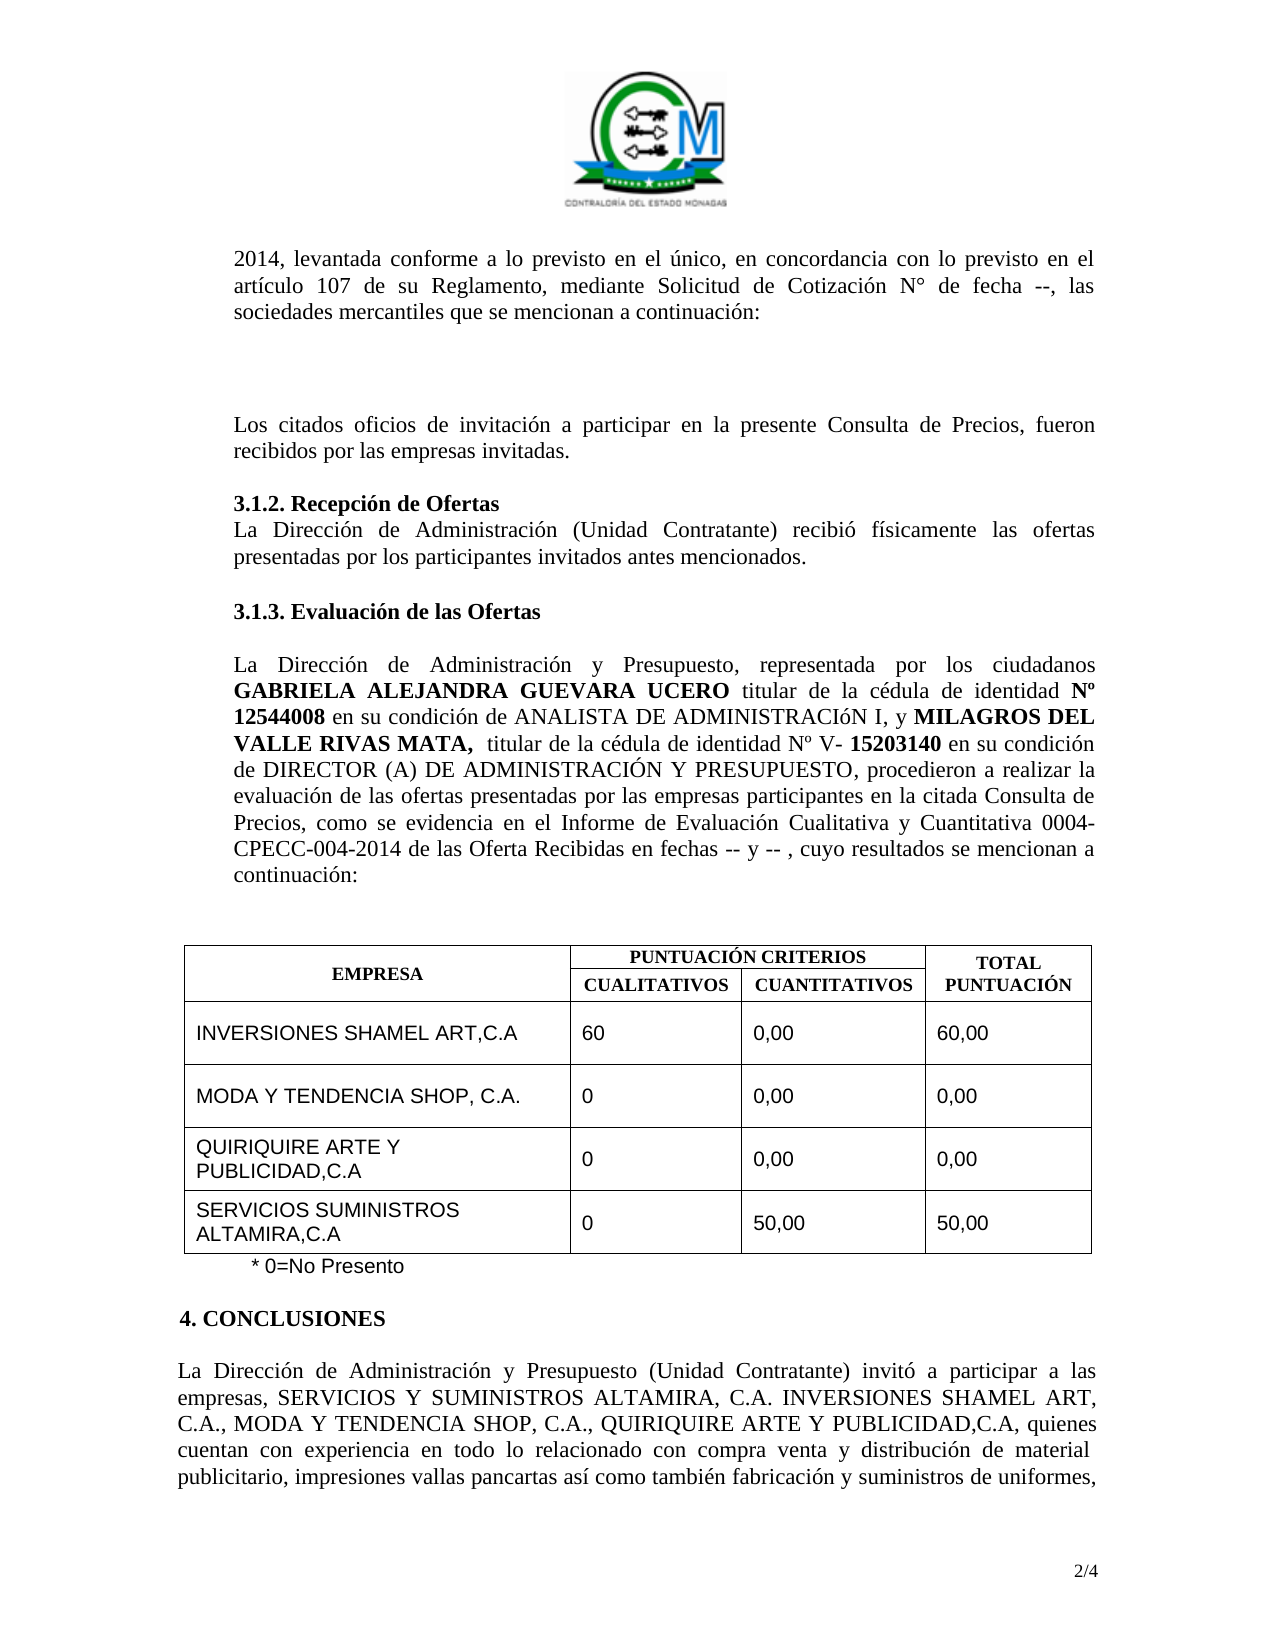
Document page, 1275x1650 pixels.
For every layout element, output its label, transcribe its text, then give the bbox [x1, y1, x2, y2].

table_cell 0 [571, 1191, 741, 1253]
text La Dirección de Administración y Presupuesto (Unidad Contratante) invitó a participar a las empresas, SERVICIOS Y SUMINISTROS ALTAMIRA, C.A. INVERSIONES SHAMEL ART, C.A., MODA Y TENDENCIA SHOP, C.A., QUIRIQUIRE ARTE Y PUBLICIDAD,C.A, quienes cuentan con experiencia en todo lo relacionado con compra venta y distribución de material publicitario, impresiones vallas pancartas así como también fabricación y suministros de uniformes, [177, 1357, 1098, 1489]
table_cell CUANTITATIVOS [742, 969, 925, 1001]
text 3.1.2. Recepción de Ofertas [233, 490, 1096, 516]
table_cell 0 [571, 1065, 741, 1127]
table_cell 0,00 [926, 1128, 1091, 1190]
table_cell 50,00 [926, 1191, 1091, 1253]
table_cell SERVICIOS SUMINISTROS ALTAMIRA,C.A [185, 1191, 570, 1253]
text La Dirección de Administración (Unidad Contratante) recibió físicamente las ofertas presentadas por los participantes invitados antes mencionados. [233, 516, 1096, 569]
table_cell 50,00 [742, 1191, 925, 1253]
text Los citados oficios de invitación a participar en la presente Consulta de Precios, fueron recibidos por las empresas invitadas. [233, 411, 1096, 464]
picture [562, 69, 730, 210]
table_header PUNTUACIÓN CRITERIOS [571, 946, 925, 968]
text 2014, levantada conforme a lo previsto en el único, en concordancia con lo previsto en el artículo 107 de su Reglamento, mediante Solicitud de Cotización N° de fecha --, las sociedades mercantiles que se mencionan a continuación: [233, 245, 1094, 324]
table_cell 0 [571, 1128, 741, 1190]
table_cell 0,00 [742, 1002, 925, 1064]
table_cell INVERSIONES SHAMEL ART,C.A [185, 1002, 570, 1064]
table_header TOTAL PUNTUACIÓN [926, 946, 1091, 1001]
table_cell MODA Y TENDENCIA SHOP, C.A. [185, 1065, 570, 1127]
text La Dirección de Administración y Presupuesto, representada por los ciudadanos GABRIELA ALEJANDRA GUEVARA UCERO titular de la cédula de identidad Nº 12544008 en su condición de ANALISTA DE ADMINISTRACIóN I, y MILAGROS DEL VALLE RIVAS MATA, titular de la cédula de identidad Nº V- 15203140 en su condición de DIRECTOR (A) DE ADMINISTRACIÓN Y PRESUPUESTO, procedieron a realizar la evaluación de las ofertas presentadas por las empresas participantes en la citada Consulta de Precios, como se evidencia en el Informe de Evaluación Cualitativa y Cuantitativa 0004-CPECC-004-2014 de las Oferta Recibidas en fechas -- y -- , cuyo resultados se mencionan a continuación: [233, 651, 1095, 888]
table_cell 0,00 [926, 1065, 1091, 1127]
table_cell 0,00 [742, 1065, 925, 1127]
table_cell 60 [571, 1002, 741, 1064]
text 3.1.3. Evaluación de las Ofertas [233, 598, 1095, 624]
table_cell 60,00 [926, 1002, 1091, 1064]
table_header EMPRESA [185, 946, 570, 1001]
table_cell CUALITATIVOS [571, 969, 741, 1001]
table_cell 0,00 [742, 1128, 925, 1190]
table_cell QUIRIQUIRE ARTE Y PUBLICIDAD,C.A [185, 1128, 570, 1190]
text 4. CONCLUSIONES [179, 1305, 1095, 1331]
text * 0=No Presento [251, 1254, 1098, 1278]
